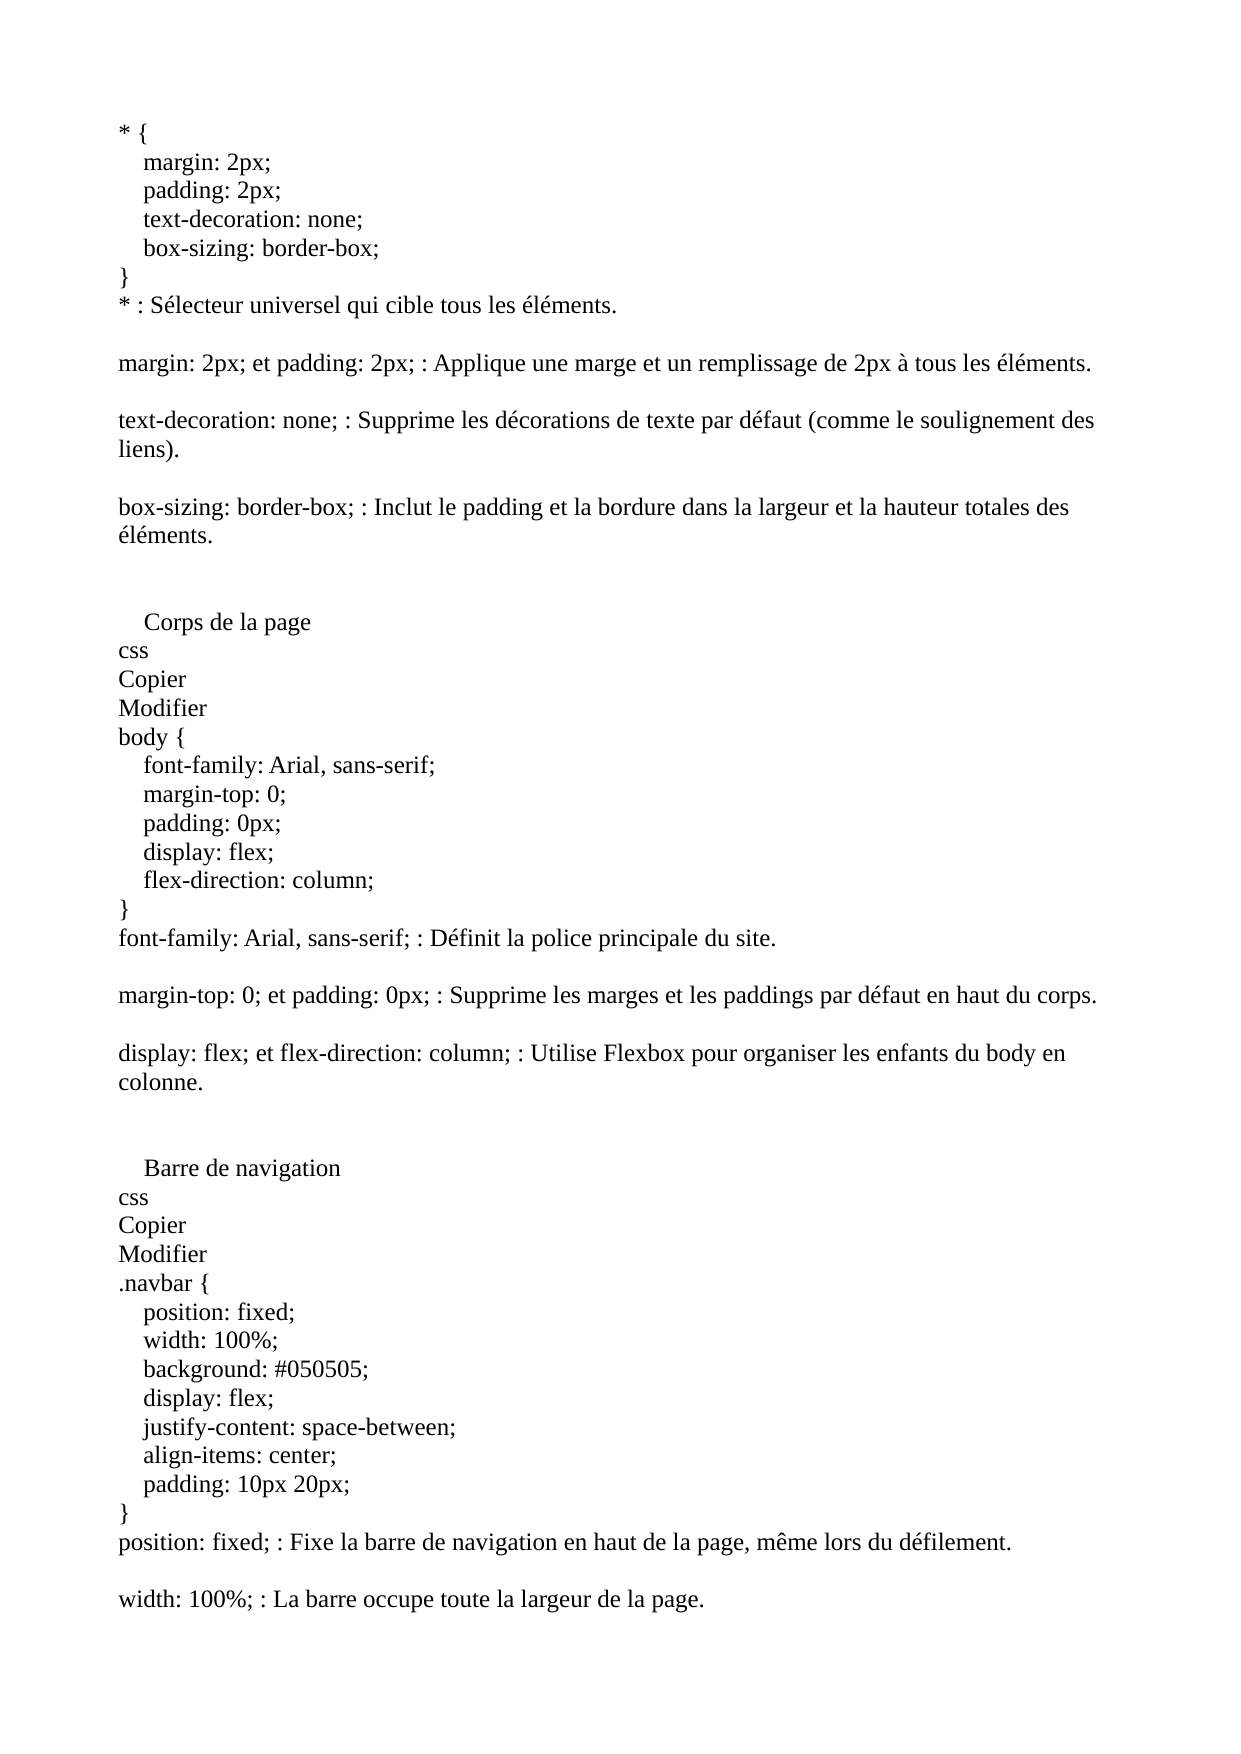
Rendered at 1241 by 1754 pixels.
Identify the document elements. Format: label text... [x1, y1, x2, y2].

text } [118, 894, 1122, 923]
text display: flex; [118, 1383, 1122, 1412]
text box-sizing: border-box; [118, 233, 1122, 262]
text padding: 2px; [118, 176, 1122, 204]
text Modifier [118, 693, 1122, 722]
text text-decoration: none; [118, 204, 1122, 233]
text } [118, 262, 1122, 291]
text } [118, 1498, 1122, 1527]
text css [118, 636, 1122, 664]
text align-items: center; [118, 1441, 1122, 1469]
text Modifier [118, 1239, 1122, 1268]
text css [118, 1182, 1122, 1211]
text justify-content: space-between; [118, 1412, 1122, 1441]
text text-decoration: none; : Supprime les décorations de texte par défaut (comme le soulignement des liens). [118, 406, 1122, 463]
text padding: 10px 20px; [118, 1469, 1122, 1498]
text position: fixed; : Fixe la barre de navigation en haut de la page, même lors du défilement. [118, 1527, 1122, 1556]
text flex-direction: column; [118, 866, 1122, 894]
text margin-top: 0; [118, 779, 1122, 808]
text * : Sélecteur universel qui cible tous les éléments. [118, 291, 1122, 319]
text Copier [118, 1211, 1122, 1239]
text display: flex; [118, 837, 1122, 866]
text margin: 2px; et padding: 2px; : Applique une marge et un remplissage de 2px à tous les éléments. [118, 348, 1122, 377]
text font-family: Arial, sans-serif; [118, 751, 1122, 779]
text 🧭 Barre de navigation [118, 1153, 1122, 1182]
text margin: 2px; [118, 147, 1122, 176]
text position: fixed; [118, 1297, 1122, 1326]
text font-family: Arial, sans-serif; : Définit la police principale du site. [118, 923, 1122, 952]
text padding: 0px; [118, 808, 1122, 837]
text 🧍 Corps de la page [118, 607, 1122, 636]
text .navbar { [118, 1268, 1122, 1297]
text margin-top: 0; et padding: 0px; : Supprime les marges et les paddings par défaut en haut du corps. [118, 981, 1122, 1009]
text display: flex; et flex-direction: column; : Utilise Flexbox pour organiser les enfants du body en colonne. [118, 1038, 1122, 1096]
text background: #050505; [118, 1354, 1122, 1383]
text box-sizing: border-box; : Inclut le padding et la bordure dans la largeur et la hauteur totales des éléments. [118, 492, 1122, 549]
text * { [118, 118, 1122, 147]
text width: 100%; [118, 1326, 1122, 1354]
text width: 100%; : La barre occupe toute la largeur de la page. [118, 1584, 1122, 1613]
text body { [118, 722, 1122, 751]
text Copier [118, 664, 1122, 693]
